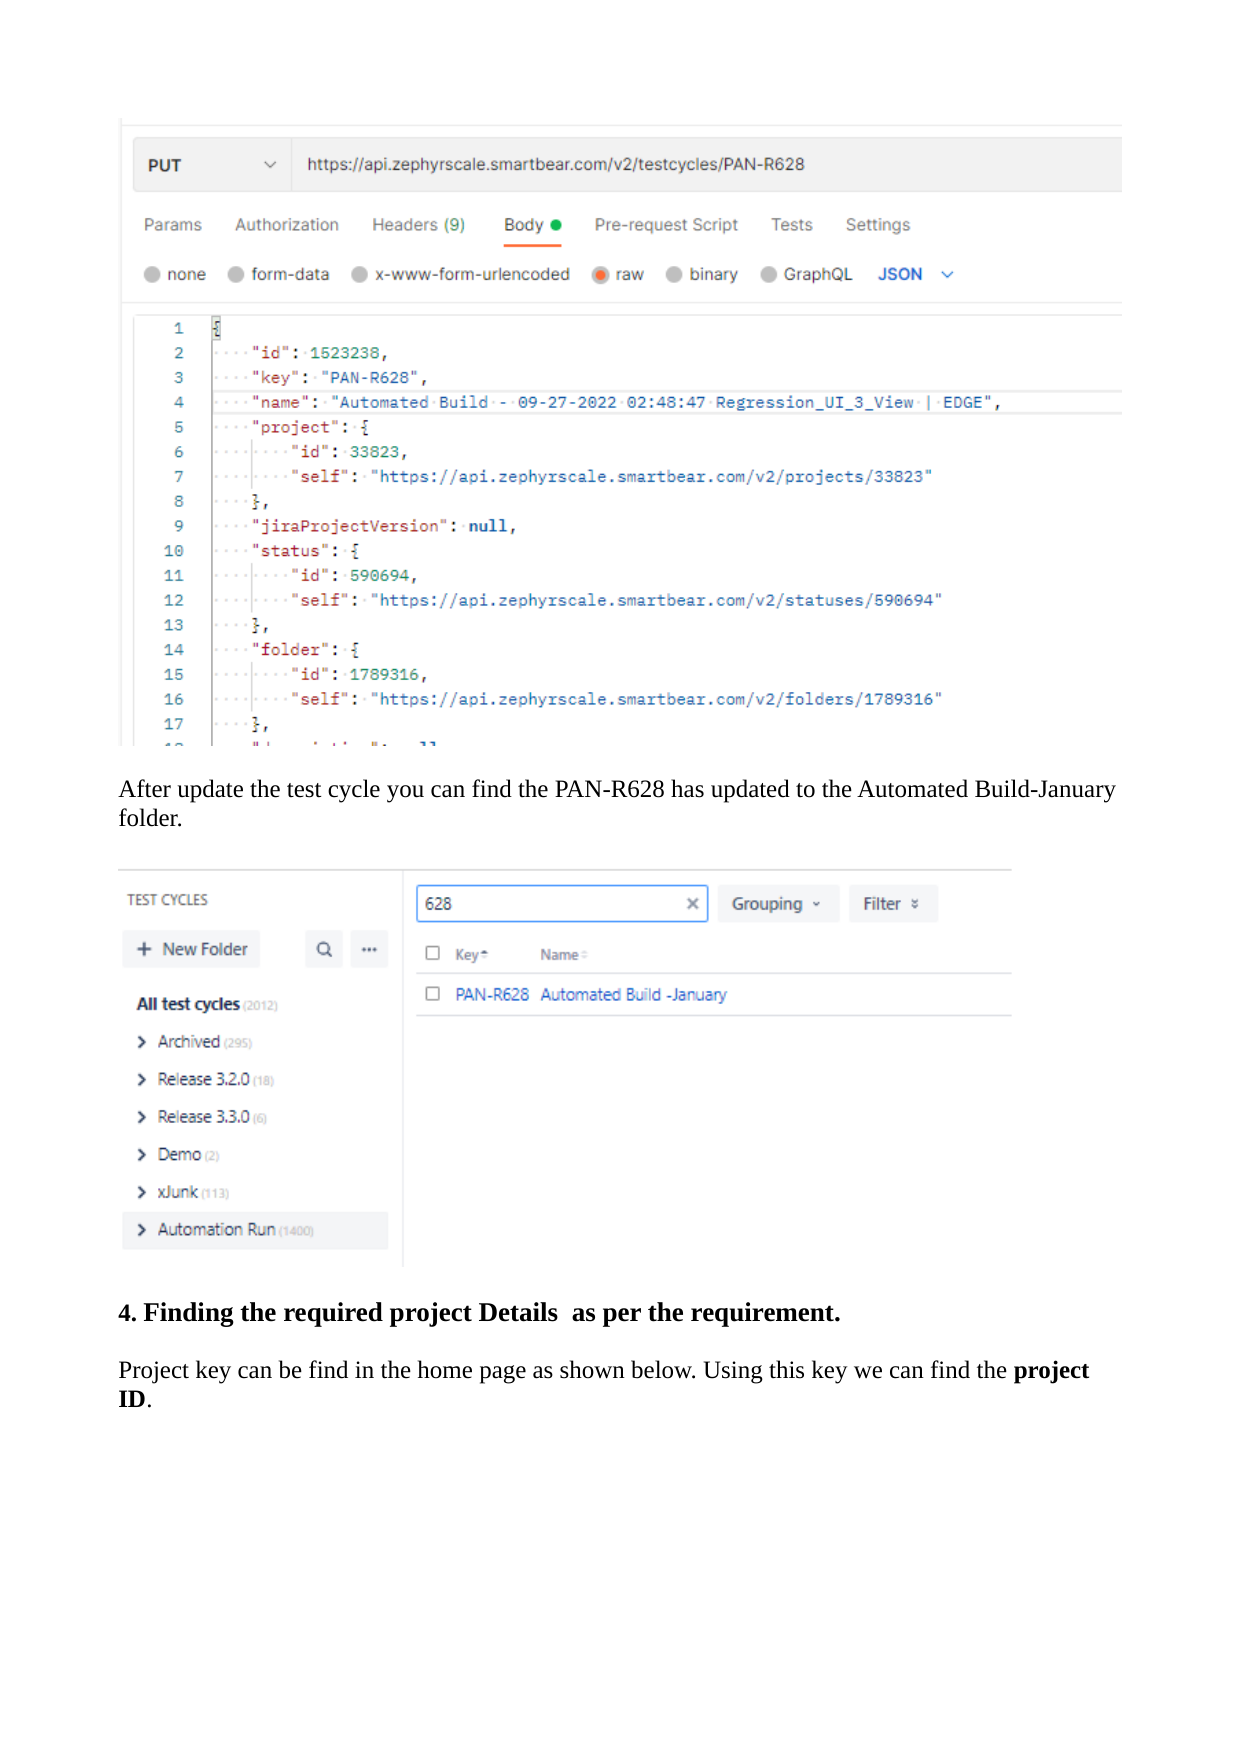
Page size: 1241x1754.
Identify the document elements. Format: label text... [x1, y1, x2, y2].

text After update the test cycle you can find the PAN-R628 has updated to the Automated Build-January folder. [118, 774, 1122, 832]
text 4. Finding the required project Details as per the requirement. [118, 1296, 1122, 1327]
text Project key can be find in the home page as shown below. Using this key we can find the project ID. [118, 1356, 1122, 1413]
